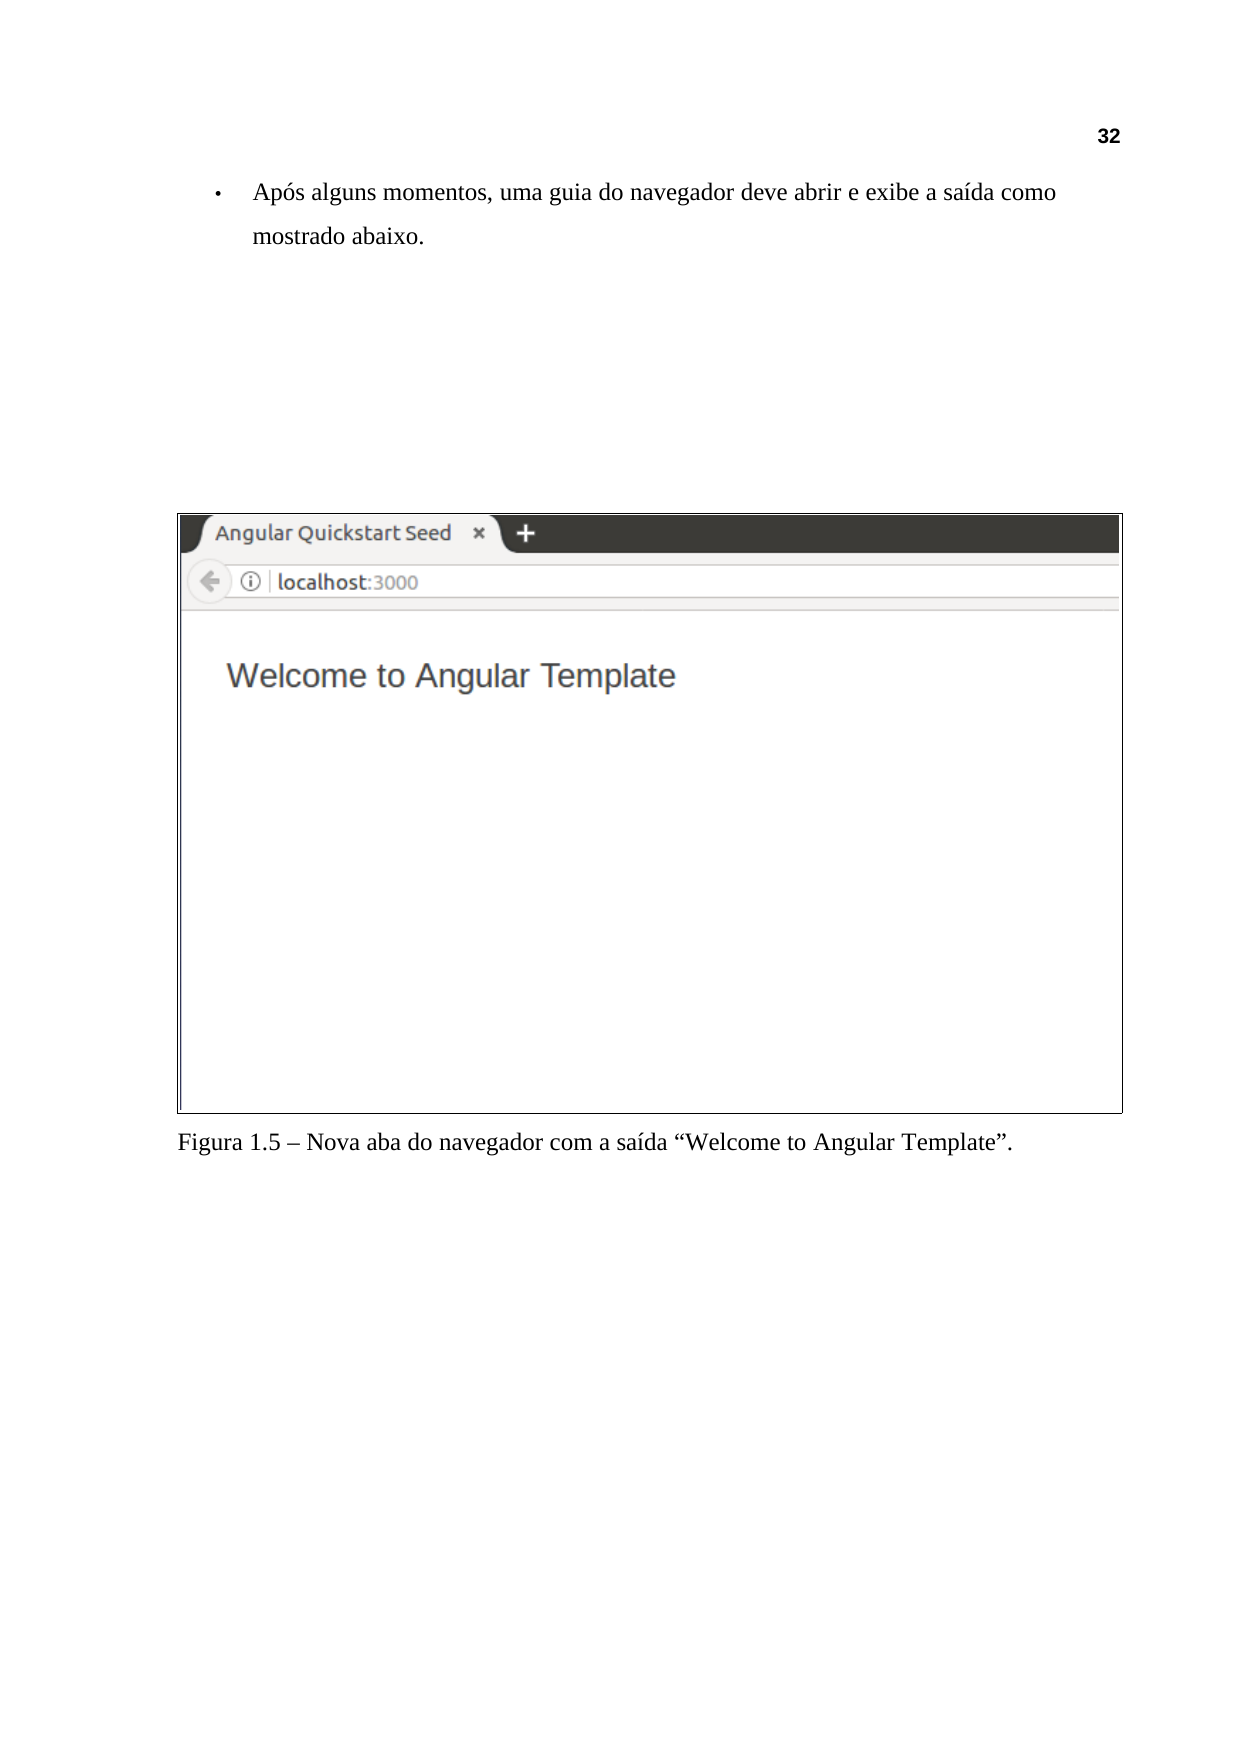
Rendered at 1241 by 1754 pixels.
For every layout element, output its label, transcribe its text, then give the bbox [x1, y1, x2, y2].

picture [180, 515, 1119, 1110]
list [178, 514, 1122, 1113]
list Após alguns momentos, uma guia do navegador deve abrir e exibe a saída como mostrado abaixo. [215, 177, 1122, 250]
list Figura 1.5 – Nova aba do navegador com a saída “Welcome to Angular Template”. [177, 1114, 1122, 1156]
